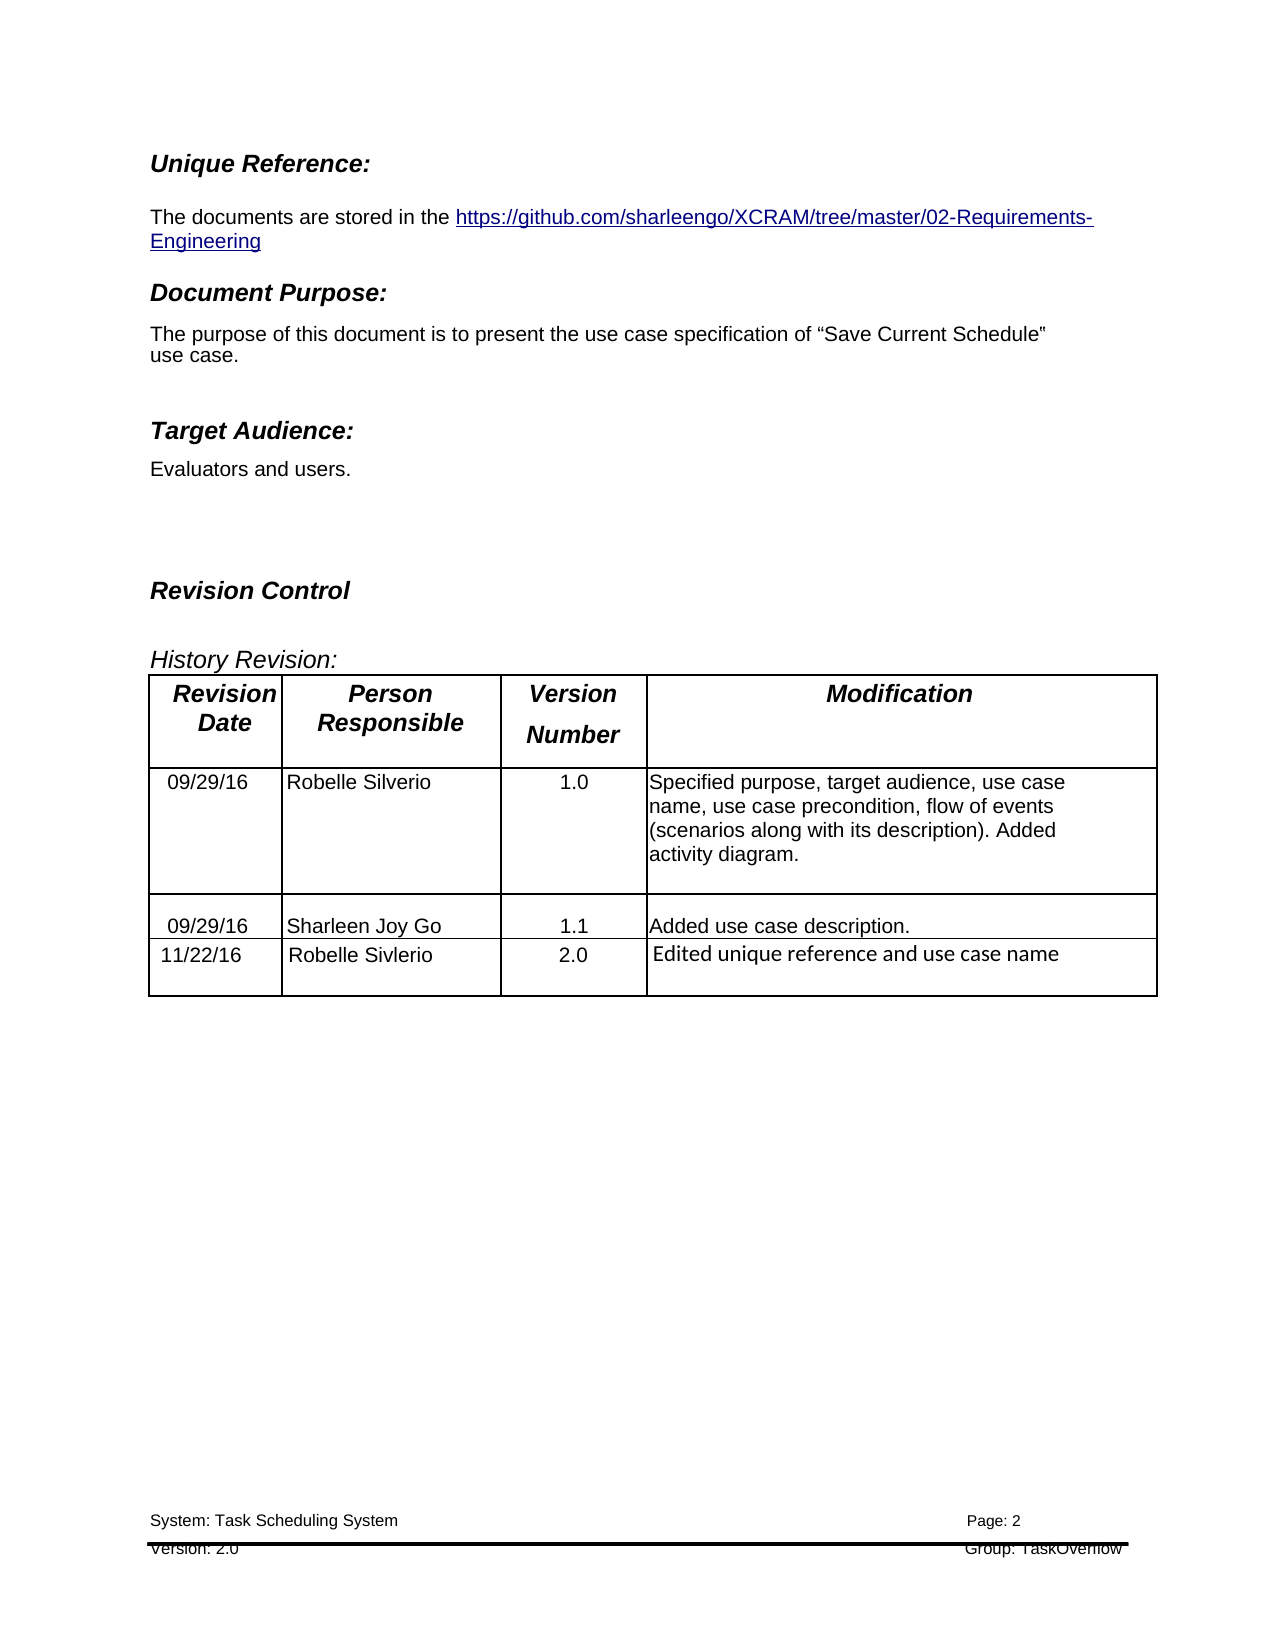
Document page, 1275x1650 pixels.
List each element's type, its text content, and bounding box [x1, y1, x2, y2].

table_cell [648, 749, 1156, 767]
table_cell Number [502, 708, 646, 749]
table_cell [502, 867, 646, 892]
table_cell (scenarios along with its description). Added [648, 819, 1156, 842]
table_header Person [283, 676, 500, 707]
table_cell [648, 708, 1156, 736]
table_header Modification [648, 676, 1156, 707]
table_cell 09/29/16 [150, 769, 281, 794]
text Target Audience: [150, 416, 1154, 445]
table_cell [283, 749, 500, 767]
text Evaluators and users. [150, 457, 1154, 481]
table_cell [150, 749, 281, 767]
table_cell activity diagram. [648, 843, 1156, 867]
table_cell [150, 867, 281, 892]
table_cell [283, 794, 500, 818]
table_cell [502, 794, 646, 818]
table_cell [502, 843, 646, 867]
text The purpose of this document is to present the use case specification of “Save Current Schedule‟ use case. [150, 324, 1081, 367]
table_cell 1.0 [502, 769, 646, 794]
table_cell Responsible [283, 708, 500, 736]
table_cell [648, 736, 1156, 749]
table_header Version [502, 676, 646, 707]
table_cell 11/22/16 [150, 939, 281, 967]
table_cell [150, 843, 281, 867]
table_cell Date [150, 708, 281, 736]
table_cell [150, 736, 281, 749]
table_cell [283, 967, 500, 995]
text System: Task Scheduling System Page: 2 [150, 1504, 1154, 1532]
table_cell Robelle Sivlerio [283, 939, 500, 967]
table_cell Specified purpose, target audience, use case [648, 769, 1156, 794]
table_cell [283, 819, 500, 842]
table_cell [150, 794, 281, 818]
table_cell Added use case description. [648, 895, 1156, 938]
text Unique Reference: [150, 149, 1154, 178]
text Document Purpose: [150, 278, 1154, 307]
table_cell Robelle Silverio [283, 769, 500, 794]
table_cell [502, 749, 646, 767]
table_cell Edited unique reference and use case name [648, 939, 1156, 967]
table_cell [283, 867, 500, 892]
table_cell 2.0 [502, 939, 646, 967]
table_cell [283, 736, 500, 749]
table_cell Sharleen Joy Go [283, 895, 500, 938]
table_cell [648, 967, 1156, 995]
text Version: 2.0 Group: TaskOverflow [150, 1532, 1154, 1560]
table_cell [502, 967, 646, 995]
table_cell [502, 819, 646, 842]
text The documents are stored in the https://github.com/sharleengo/XCRAM/tree/master/02-Requirements-Engineering [150, 206, 1154, 253]
table_cell [150, 819, 281, 842]
table_cell [283, 843, 500, 867]
text History Revision: [150, 645, 1154, 674]
table_cell [648, 867, 1156, 892]
table_cell name, use case precondition, flow of events [648, 794, 1156, 818]
table_header Revision [150, 676, 281, 707]
table_cell [150, 967, 281, 995]
table_cell 09/29/16 [150, 895, 281, 938]
text Revision Control [150, 576, 1154, 604]
table_cell 1.1 [502, 895, 646, 938]
